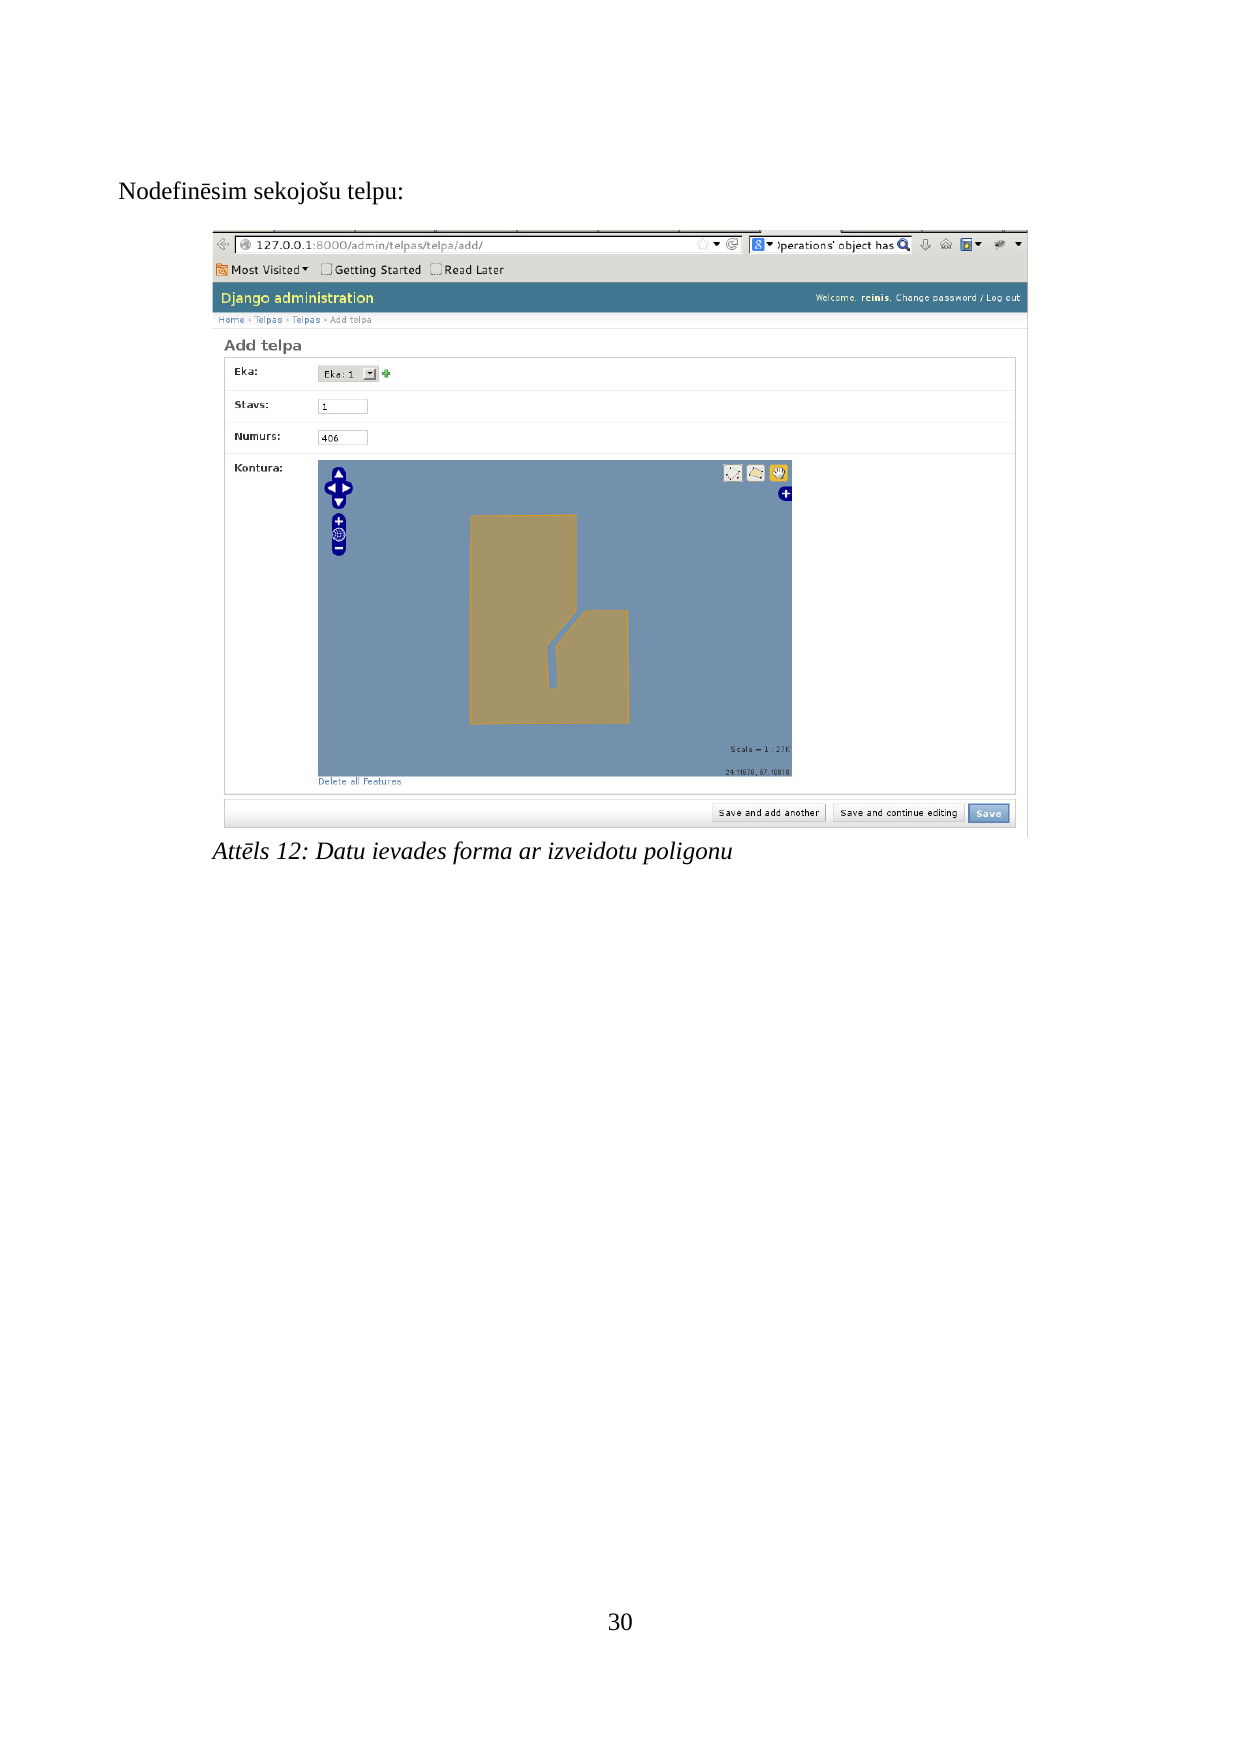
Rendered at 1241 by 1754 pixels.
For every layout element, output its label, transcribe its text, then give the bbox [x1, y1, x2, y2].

picture [212, 230, 1028, 837]
text Attēls 12: Datu ievades forma ar izveidotu poligonu [212, 837, 1028, 865]
text Nodefinēsim sekojošu telpu: [118, 176, 1122, 205]
